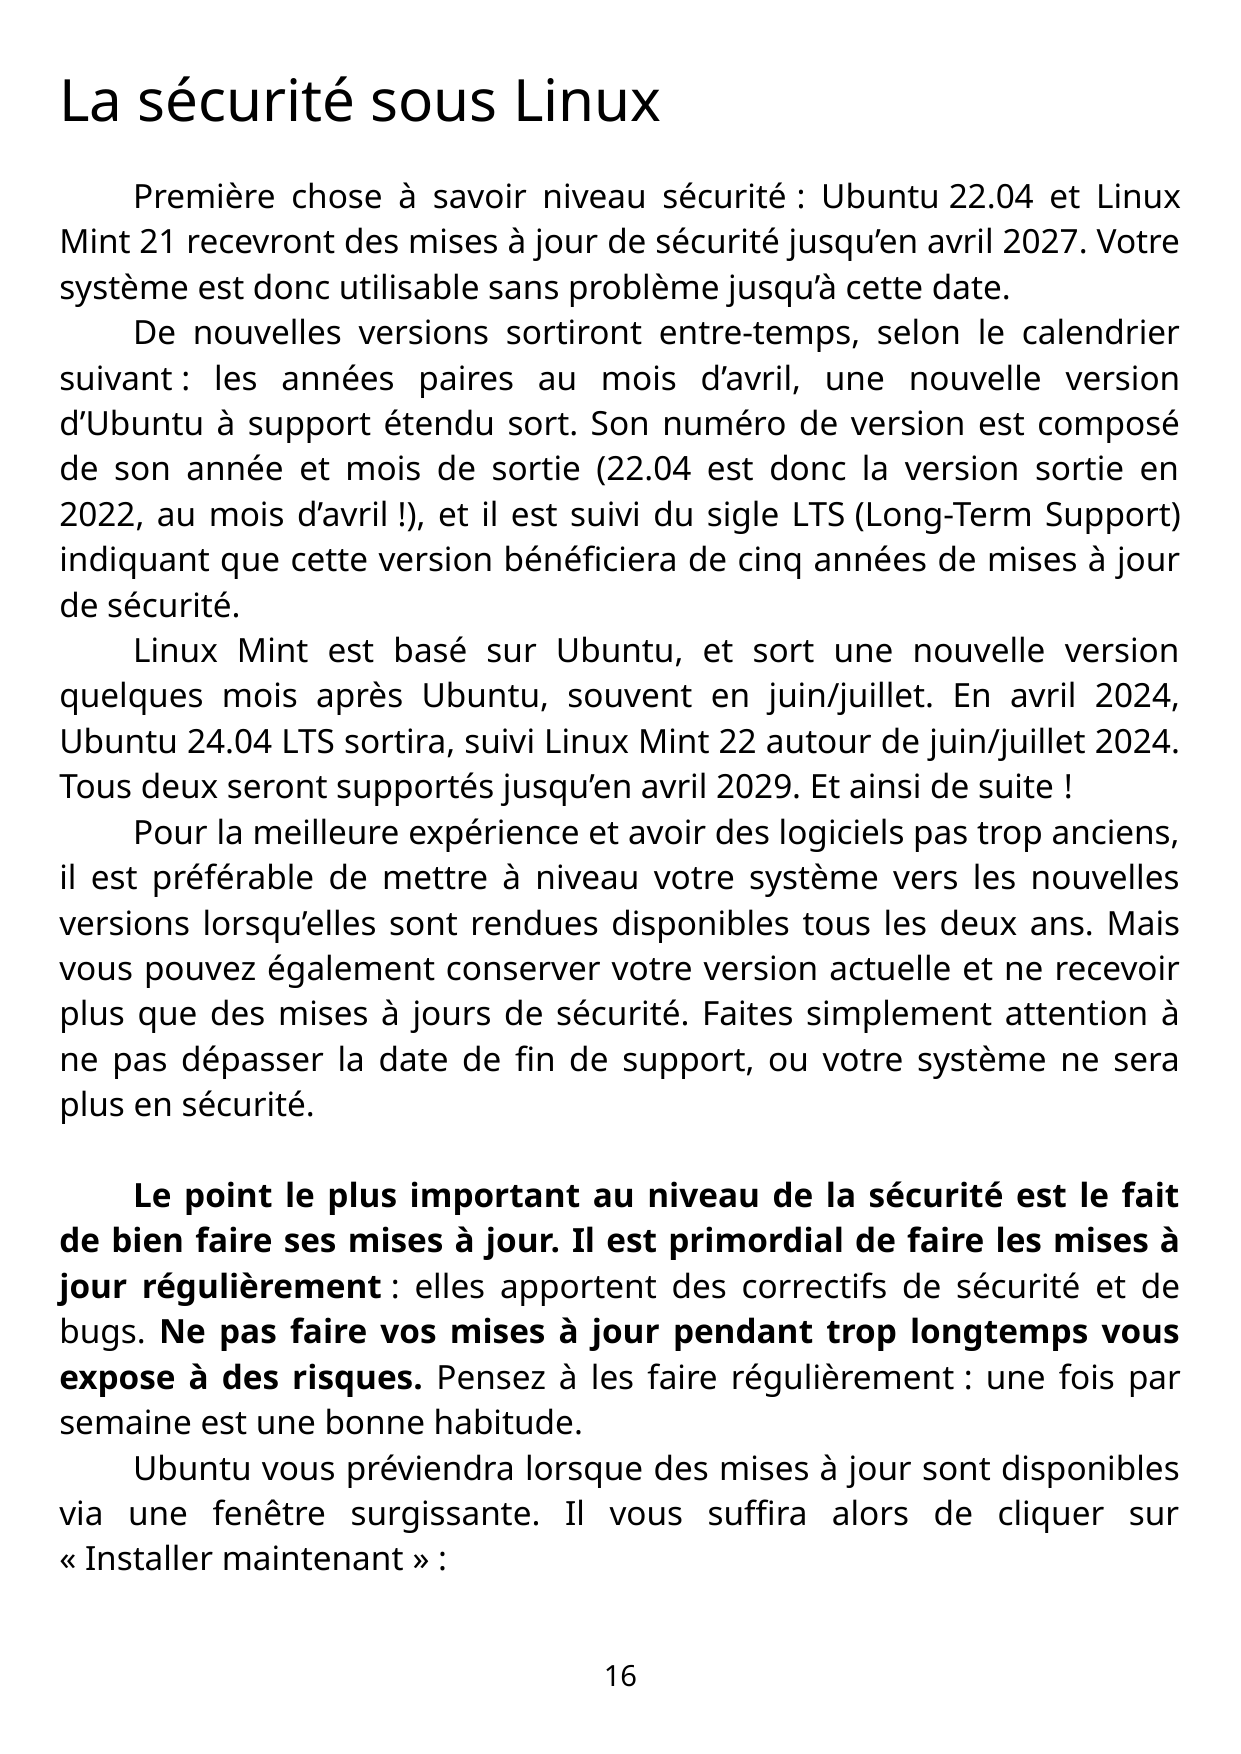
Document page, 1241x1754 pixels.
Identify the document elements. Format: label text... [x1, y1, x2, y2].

text Ubuntu vous préviendra lorsque des mises à jour sont disponibles via une fenêtre surgissante. Il vous suffira alors de cliquer sur « Installer maintenant » : [59, 1444, 1181, 1581]
text Première chose à savoir niveau sécurité : Ubuntu 22.04 et Linux Mint 21 recevront des mises à jour de sécurité jusqu’en avril 2027. Votre système est donc utilisable sans problème jusqu’à cette date. [59, 173, 1181, 309]
text Linux Mint est basé sur Ubuntu, et sort une nouvelle version quelques mois après Ubuntu, souvent en juin/juillet. En avril 2024, Ubuntu 24.04 LTS sortira, suivi Linux Mint 22 autour de juin/juillet 2024. Tous deux seront supportés jusqu’en avril 2029. Et ainsi de suite ! [59, 627, 1181, 808]
text Pour la meilleure expérience et avoir des logiciels pas trop anciens, il est préférable de mettre à niveau votre système vers les nouvelles versions lorsqu’elles sont rendues disponibles tous les deux ans. Mais vous pouvez également conserver votre version actuelle et ne recevoir plus que des mises à jours de sécurité. Faites simplement attention à ne pas dépasser la date de fin de support, ou votre système ne sera plus en sécurité. [59, 808, 1181, 1126]
text La sécurité sous Linux [59, 59, 1181, 138]
text Le point le plus important au niveau de la sécurité est le fait de bien faire ses mises à jour. Il est primordial de faire les mises à jour régulièrement : elles apportent des correctifs de sécurité et de bugs. Ne pas faire vos mises à jour pendant trop longtemps vous expose à des risques. Pensez à les faire régulièrement : une fois par semaine est une bonne habitude. [59, 1172, 1181, 1444]
text De nouvelles versions sortiront entre-temps, selon le calendrier suivant : les années paires au mois d’avril, une nouvelle version d’Ubuntu à support étendu sort. Son numéro de version est composé de son année et mois de sortie (22.04 est donc la version sortie en 2022, au mois d’avril !), et il est suivi du sigle LTS (Long-Term Support) indiquant que cette version bénéficiera de cinq années de mises à jour de sécurité. [59, 309, 1181, 627]
